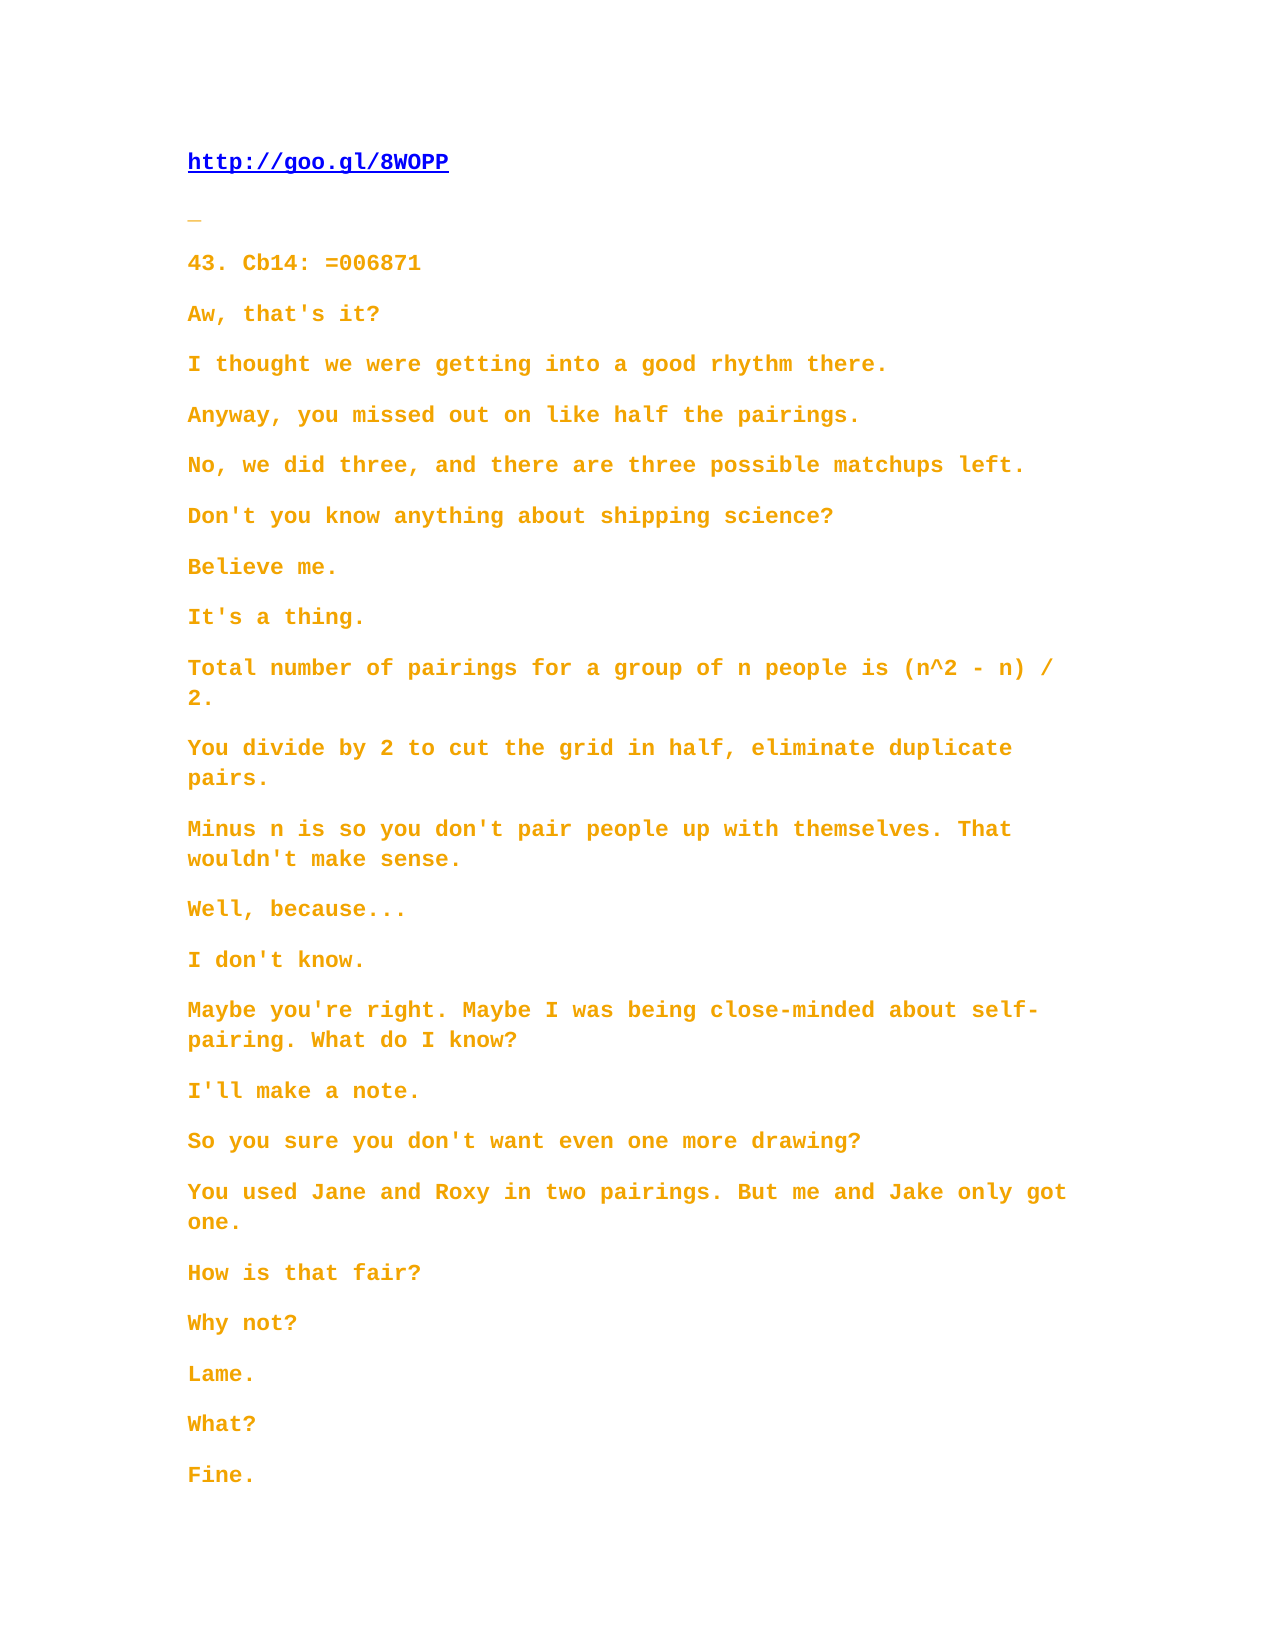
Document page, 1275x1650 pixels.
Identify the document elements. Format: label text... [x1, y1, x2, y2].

text Why not? [187, 1311, 1087, 1337]
text What? [187, 1413, 1087, 1439]
text 43. Cb14: =006871 [187, 251, 1087, 277]
text Fine. [187, 1463, 1087, 1489]
text You used Jane and Roxy in two pairings. But me and Jake only got one. [187, 1180, 1087, 1236]
text Believe me. [187, 555, 1087, 581]
text So you sure you don't want even one more drawing? [187, 1130, 1087, 1156]
text How is that fair? [187, 1261, 1087, 1287]
text I thought we were getting into a good rhythm there. [187, 352, 1087, 378]
text Total number of pairings for a group of n people is (n^2 - n) / 2. [187, 656, 1087, 712]
text http://goo.gl/8WOPP [187, 150, 1087, 176]
text Anyway, you missed out on like half the pairings. [187, 403, 1087, 429]
text Don't you know anything about shipping science? [187, 504, 1087, 530]
text I don't know. [187, 948, 1087, 974]
text Lame. [187, 1362, 1087, 1388]
text Minus n is so you don't pair people up with themselves. That wouldn't make sense. [187, 817, 1087, 873]
text It's a thing. [187, 606, 1087, 632]
text Maybe you're right. Maybe I was being close-minded about self-pairing. What do I know? [187, 999, 1087, 1054]
text _ [187, 201, 1087, 227]
text No, we did three, and there are three possible matchups left. [187, 454, 1087, 480]
text You divide by 2 to cut the grid in half, eliminate duplicate pairs. [187, 737, 1087, 792]
text Aw, that's it? [187, 302, 1087, 328]
text Well, because... [187, 897, 1087, 923]
text I'll make a note. [187, 1079, 1087, 1105]
